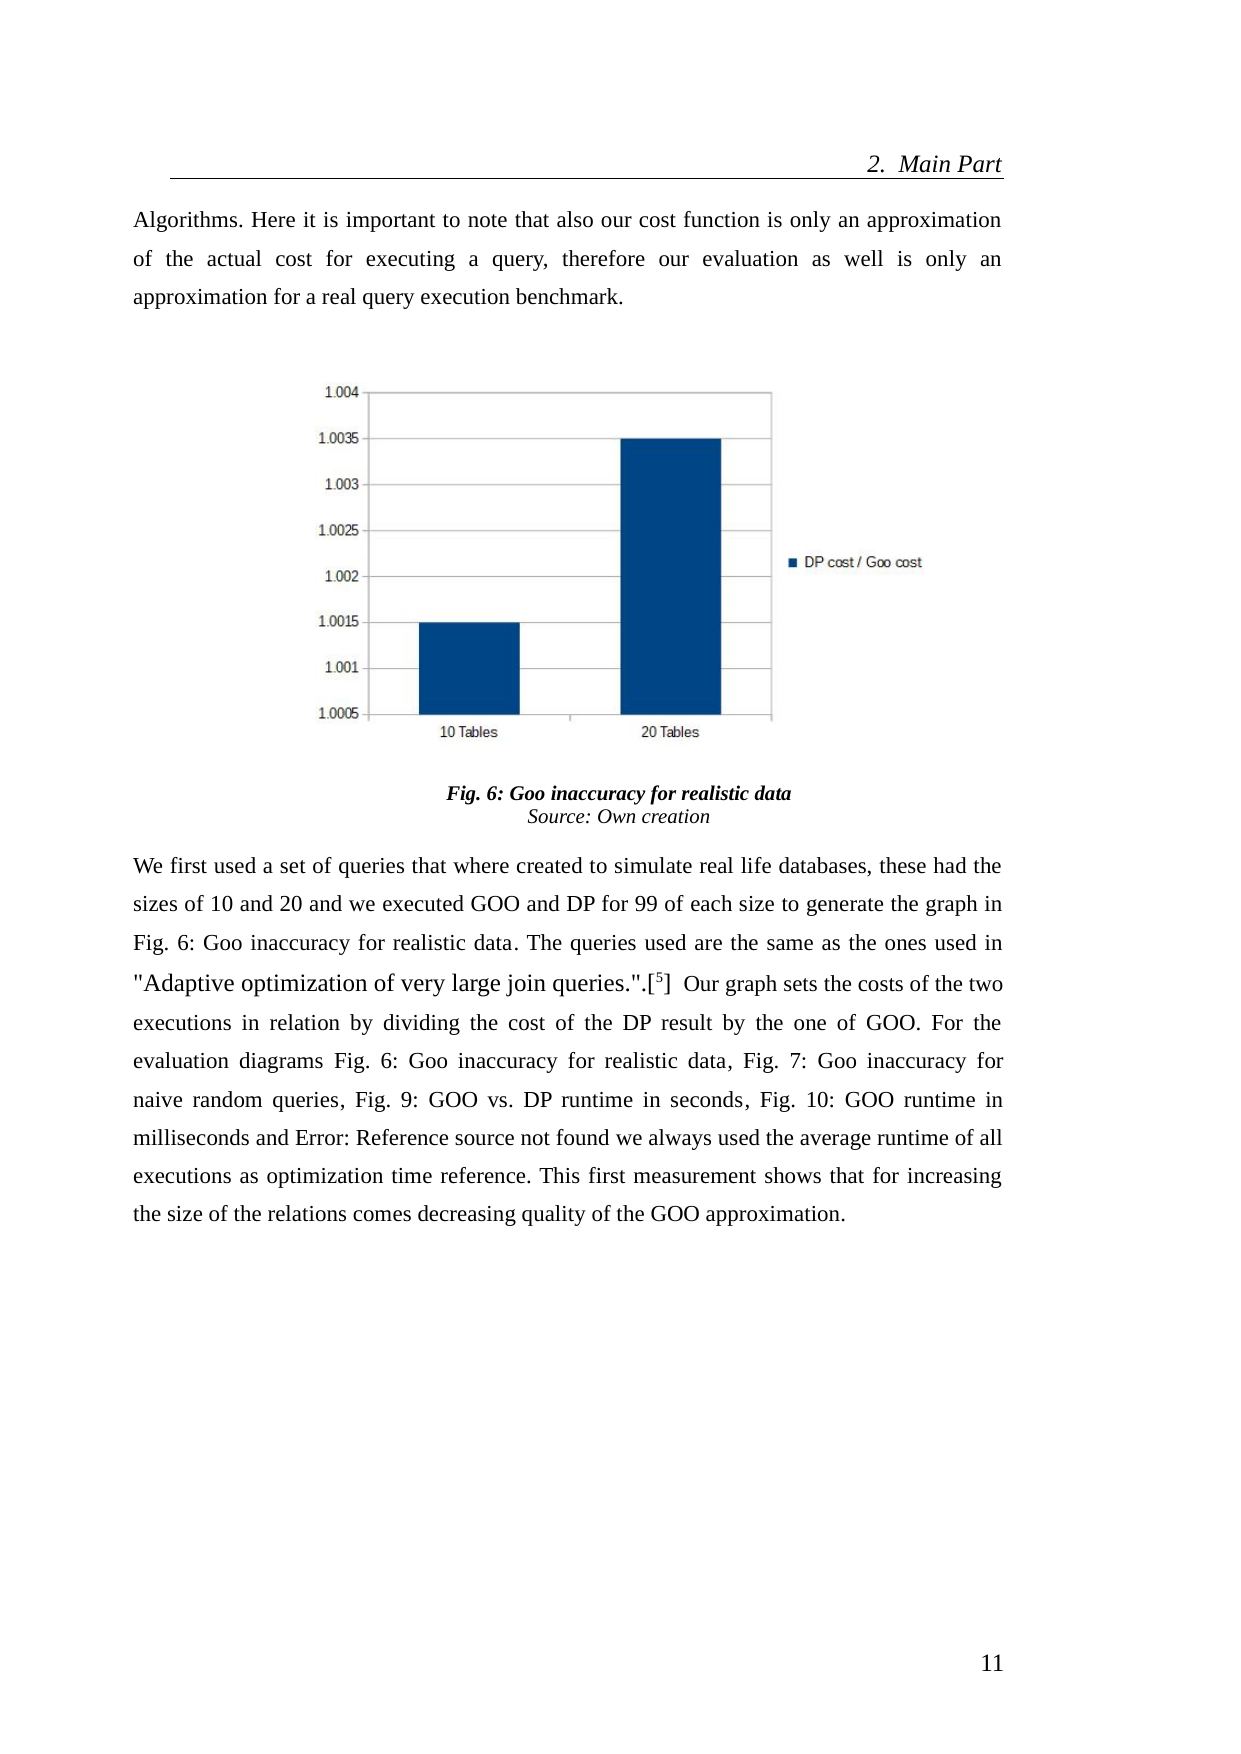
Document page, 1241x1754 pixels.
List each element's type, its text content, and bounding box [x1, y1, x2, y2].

text Source: Own creation [268, 804, 972, 828]
text Fig. 6: Goo inaccuracy for realistic data [268, 782, 972, 804]
text Algorithms. Here it is important to note that also our cost function is only an approximation of the actual cost for executing a query, therefore our evaluation as well is only an approximation for a real query execution benchmark. [133, 207, 1004, 309]
text We first used a set of queries that where created to simulate real life databases, these had the sizes of 10 and 20 and we executed GOO and DP for 99 of each size to generate the graph in Fig. 6: Goo inaccuracy for realistic data. The queries used are the same as the ones used in "Adaptive optimization of very large join queries.".[] Our graph sets the costs of the two executions in relation by dividing the cost of the DP result by the one of GOO. For the evaluation diagrams Fig. 6: Goo inaccuracy for realistic data, Fig. 7: Goo inaccuracy for naive random queries, Fig. 9: GOO vs. DP runtime in seconds, Fig. 10: GOO runtime in milliseconds and Fig. 11: Runtime with realistic and random queries we always used the average runtime of all executions as optimization time reference. This first measurement shows that for increasing the size of the relations comes decreasing quality of the GOO approximation. [133, 348, 1004, 1227]
picture [315, 382, 925, 747]
